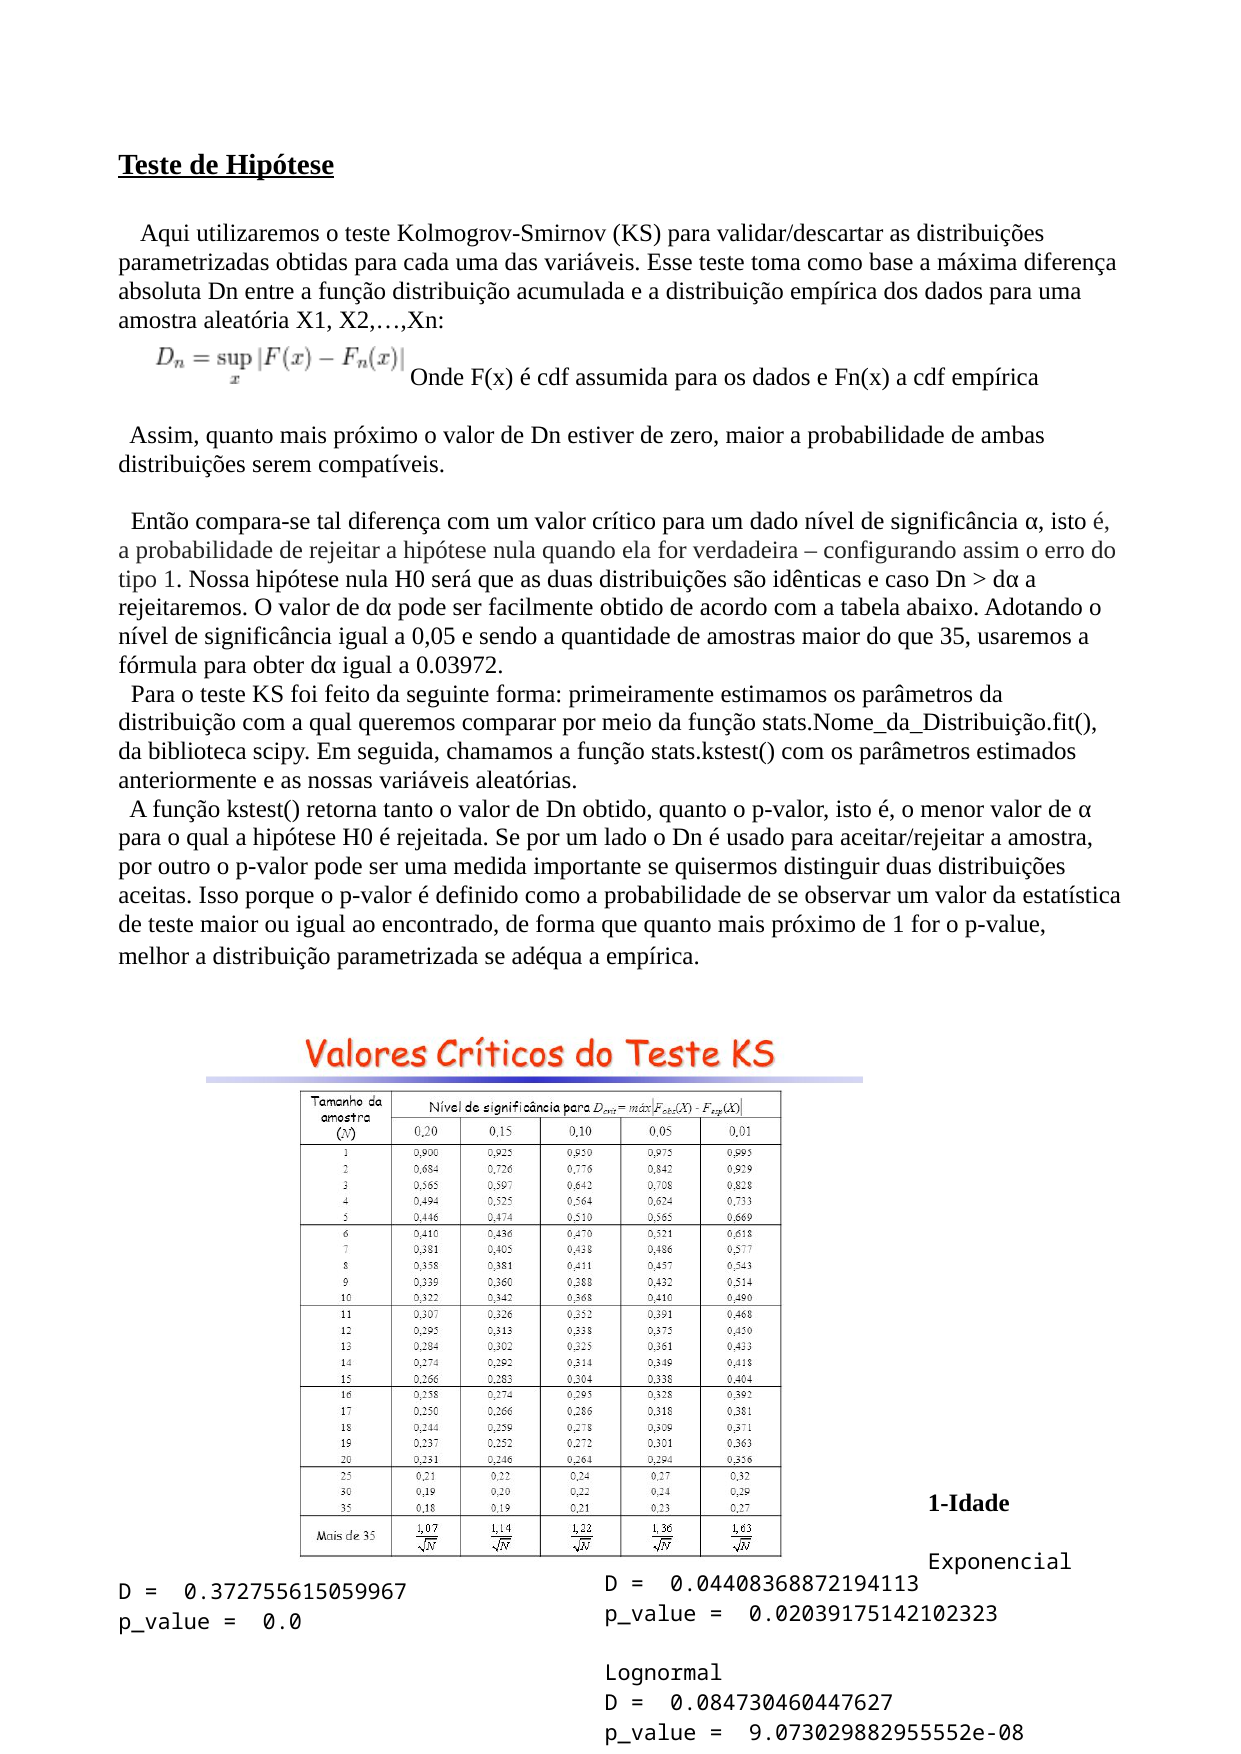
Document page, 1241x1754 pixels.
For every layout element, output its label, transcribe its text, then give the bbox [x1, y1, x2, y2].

picture [155, 346, 404, 384]
text Onde F(x) é cdf assumida para os dados e Fn(x) a cdf empírica [118, 362, 1122, 391]
text Aqui utilizaremos o teste Kolmogrov-Smirnov (KS) para validar/descartar as distribuições parametrizadas obtidas para cada uma das variáveis. Esse teste toma como base a máxima diferença absoluta Dn entre a função distribuição acumulada e a distribuição empírica dos dados para uma amostra aleatória X1, X2,…,Xn: [118, 214, 1122, 334]
text A função kstest() retorna tanto o valor de Dn obtido, quanto o p-valor, isto é, o menor valor de α para o qual a hipótese H0 é rejeitada. Se por um lado o Dn é usado para aceitar/rejeitar a amostra, por outro o p-valor pode ser uma medida importante se quisermos distinguir duas distribuições aceitas. Isso porque o p-valor é definido como a probabilidade de se observar um valor da estatística de teste maior ou igual ao encontrado, de forma que quanto mais próximo de 1 for o p-value, melhor a distribuição parametrizada se adéqua a empírica. [118, 794, 1122, 971]
text p_value = 0.0 [118, 1606, 1122, 1635]
text 1-Idade [928, 1488, 1122, 1517]
text Para o teste KS foi feito da seguinte forma: primeiramente estimamos os parâmetros da distribuição com a qual queremos comparar por meio da função stats.Nome_da_Distribuição.fit(), da biblioteca scipy. Em seguida, chamamos a função stats.kstest() com os parâmetros estimados anteriormente e as nossas variáveis aleatórias. [118, 679, 1122, 794]
text Teste de Hipótese [118, 147, 1122, 180]
text D = 0.372755615059967 [118, 1576, 1122, 1606]
text Exponencial [118, 1546, 1122, 1576]
text Assim, quanto mais próximo o valor de Dn estiver de zero, maior a probabilidade de ambas distribuições serem compatíveis. [118, 420, 1122, 477]
text [118, 1488, 140, 1517]
picture [140, 971, 928, 1562]
text Então compara-se tal diferença com um valor crítico para um dado nível de significância α, isto é, a probabilidade de rejeitar a hipótese nula quando ela for verdadeira – configurando assim o erro do tipo 1. Nossa hipótese nula H0 será que as duas distribuições são idênticas e caso Dn > dα a rejeitaremos. O valor de dα pode ser facilmente obtido de acordo com a tabela abaixo. Adotando o nível de significância igual a 0,05 e sendo a quantidade de amostras maior do que 35, usaremos a fórmula para obter dα igual a 0.03972. [118, 506, 1122, 679]
